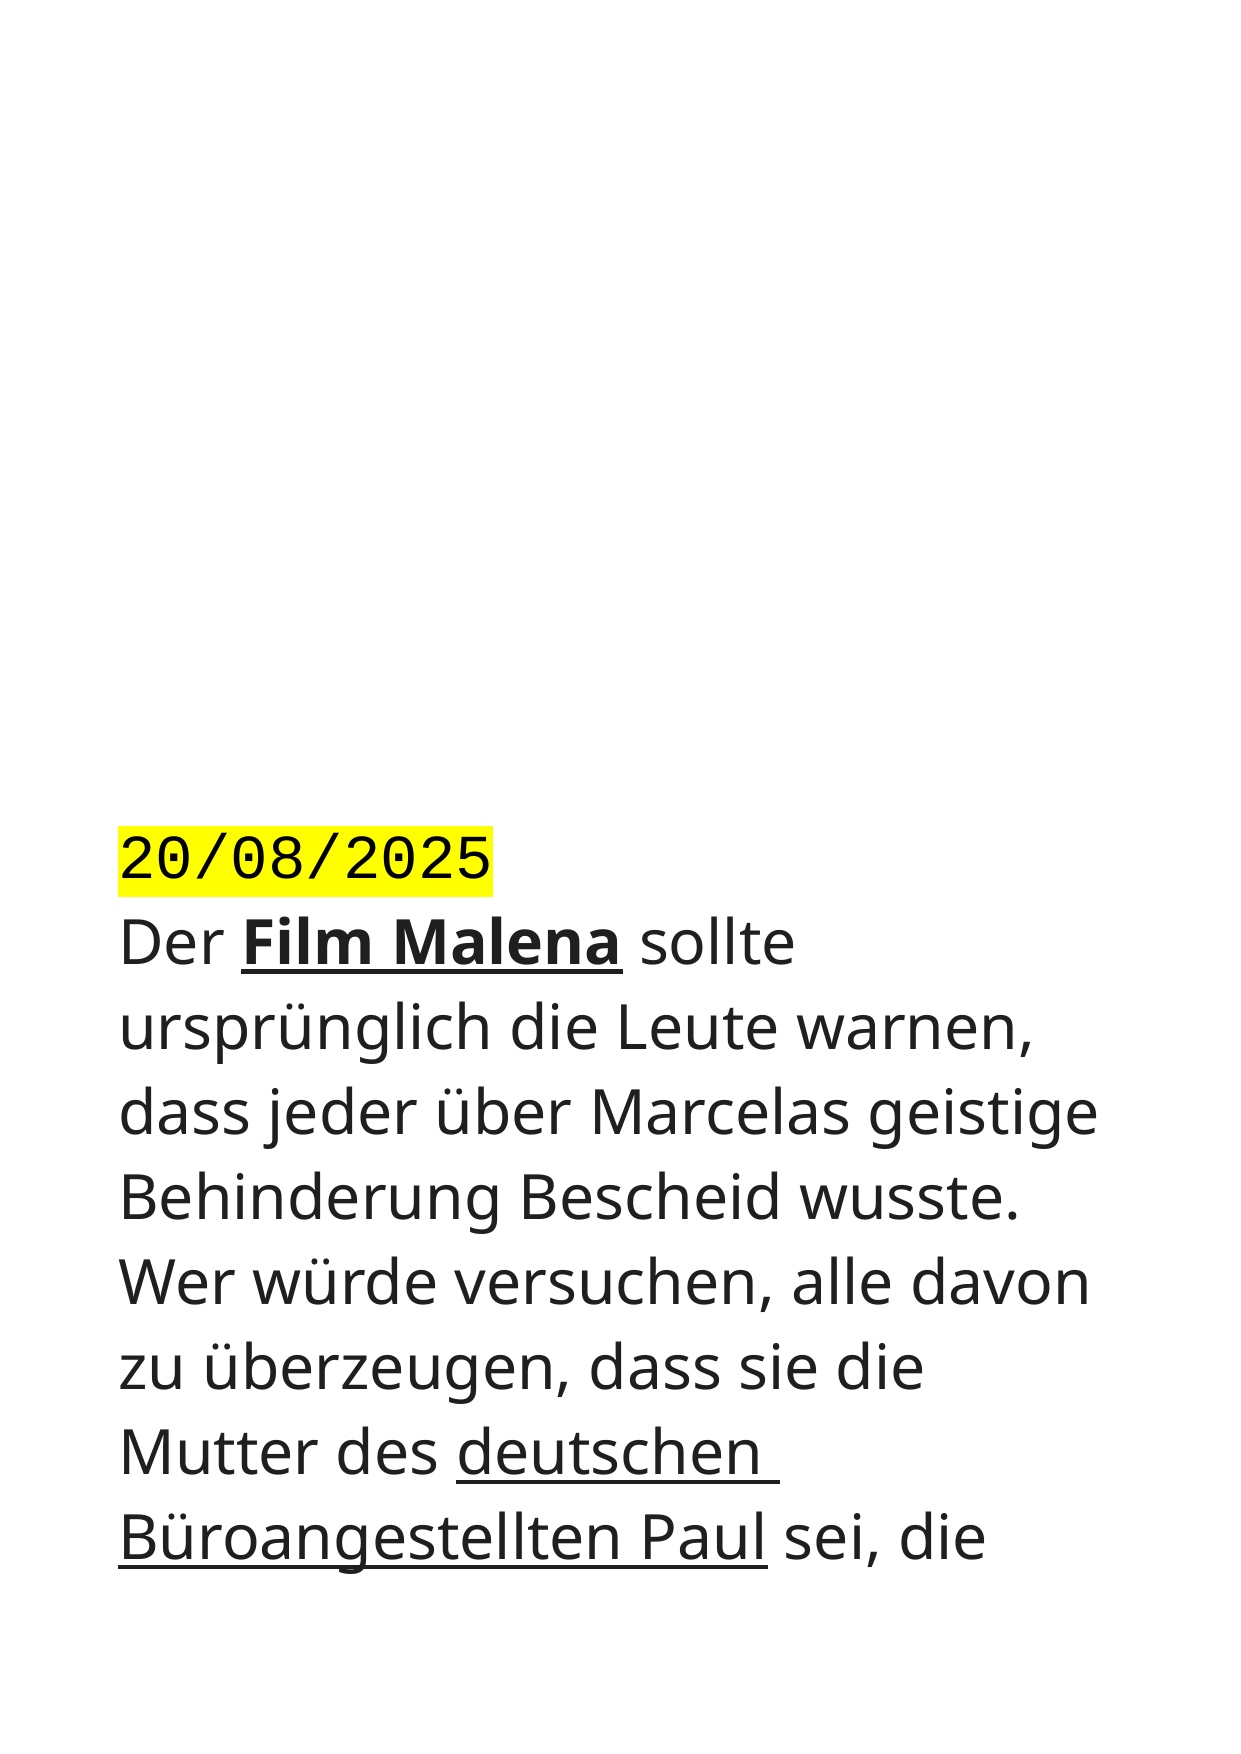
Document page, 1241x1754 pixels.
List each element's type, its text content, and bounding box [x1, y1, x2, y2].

text Der Film Malena sollte ursprünglich die Leute warnen, dass jeder über Marcelas geistige Behinderung Bescheid wusste. Wer würde versuchen, alle davon zu überzeugen, dass sie die Mutter des deutschen Büroangestellten Paul sei, die [118, 897, 1122, 1578]
text 20/08/2025 [118, 826, 1122, 897]
